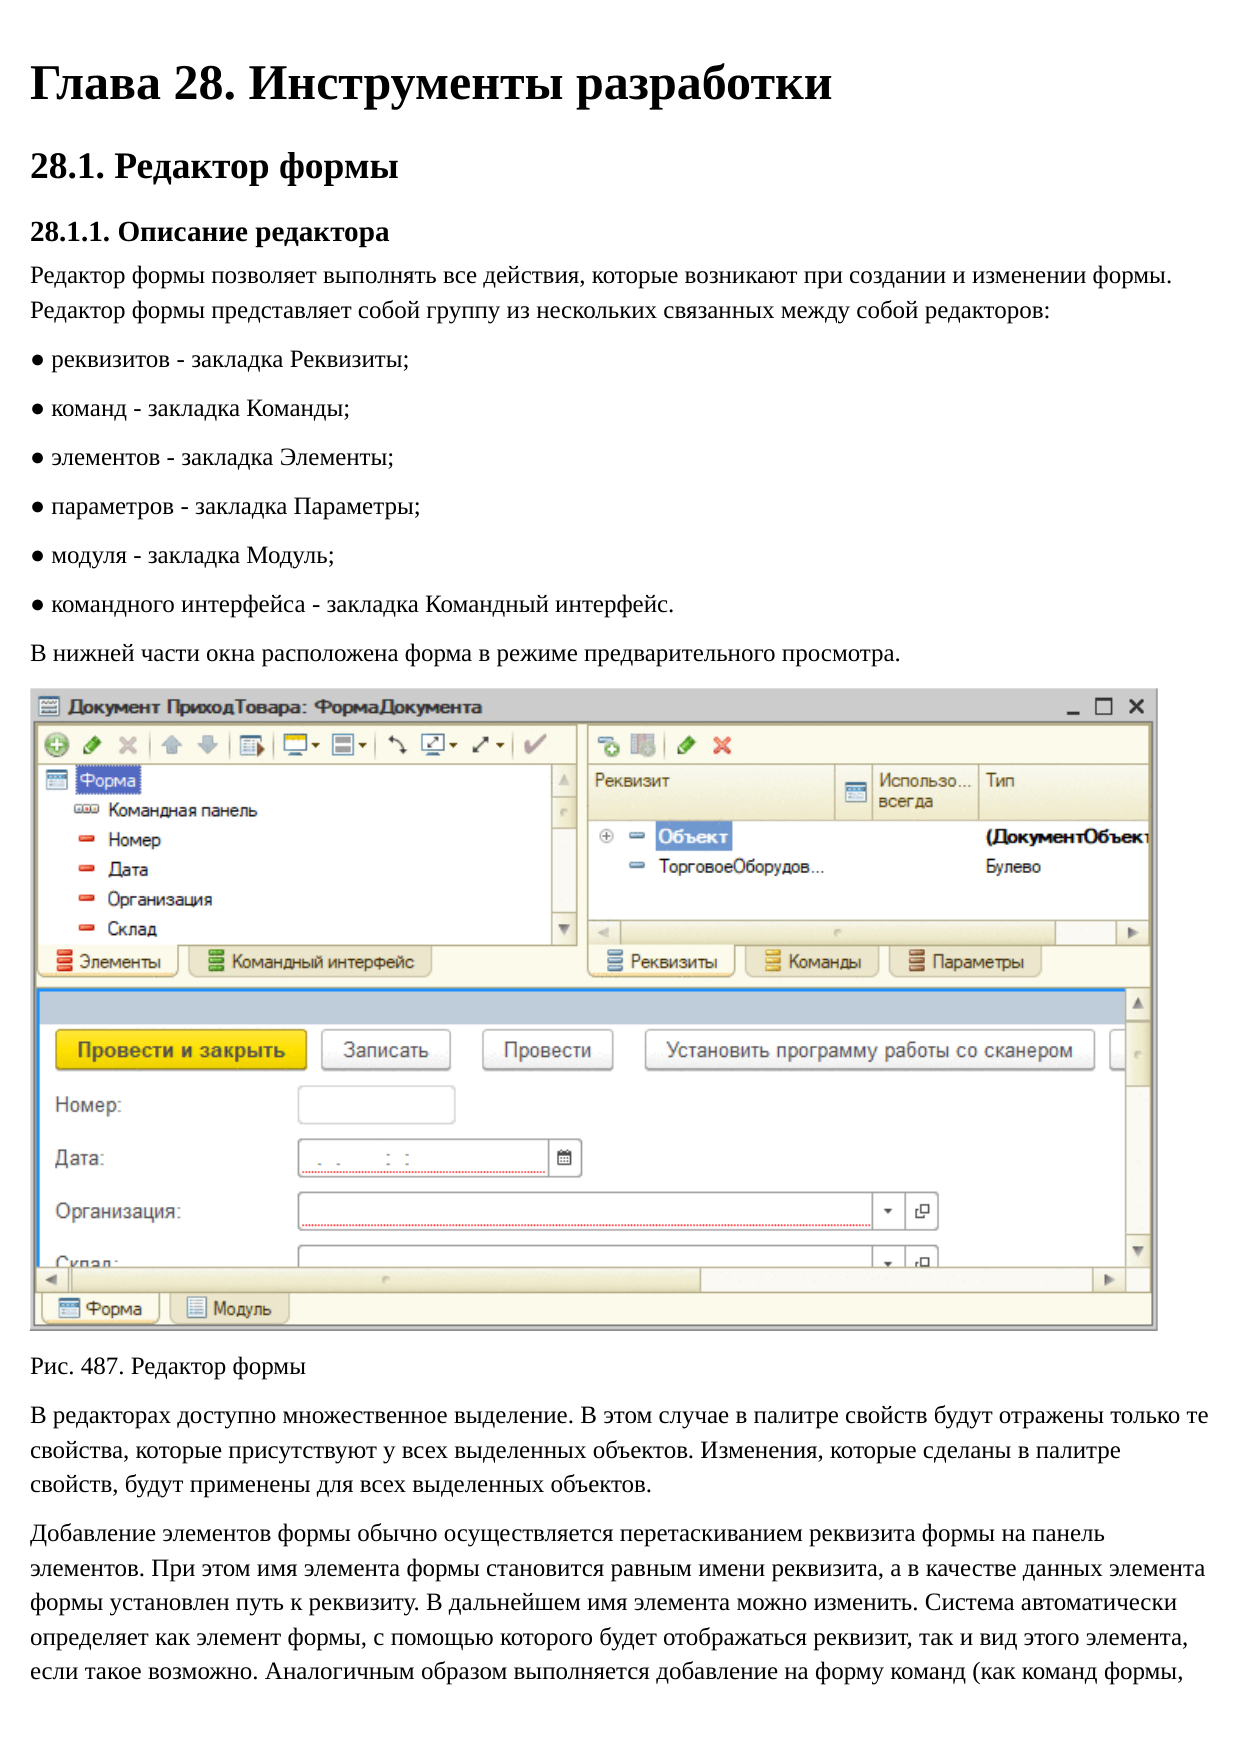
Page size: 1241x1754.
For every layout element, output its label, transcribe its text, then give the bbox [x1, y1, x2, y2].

text ● параметров ‑ закладка Параметры; [30, 491, 1211, 520]
text В нижней части окна расположена форма в режиме предварительного просмотра. [30, 638, 1211, 667]
picture [29, 687, 1158, 1331]
text Редактор формы позволяет выполнять все действия, которые возникают при создании и изменении формы. Редактор формы представляет собой группу из нескольких связанных между собой редакторов: [30, 260, 1211, 323]
text ● команд ‑ закладка Команды; [30, 393, 1211, 422]
text Добавление элементов формы обычно осуществляется перетаскиванием реквизита формы на панель элементов. При этом имя элемента формы становится равным имени реквизита, а в качестве данных элемента формы установлен путь к реквизиту. В дальнейшем имя элемента можно изменить. Система автоматически определяет как элемент формы, с помощью которого будет отображаться реквизит, так и вид этого элемента, если такое возможно. Аналогичным образом выполняется добавление на форму команд (как команд формы, [30, 1518, 1211, 1685]
text ● реквизитов ‑ закладка Реквизиты; [30, 344, 1211, 372]
text В редакторах доступно множественное выделение. В этом случае в палитре свойств будут отражены только те свойства, которые присутствуют у всех выделенных объектов. Изменения, которые сделаны в палитре свойств, будут применены для всех выделенных объектов. [30, 1400, 1211, 1498]
text ● элементов ‑ закладка Элементы; [30, 442, 1211, 471]
subtitle Глава 28. Инструменты разработки [30, 53, 1211, 111]
text ● командного интерфейса ‑ закладка Командный интерфейс. [30, 589, 1211, 618]
subtitle 28.1.1. Описание редактора [30, 214, 1211, 248]
text ● модуля ‑ закладка Модуль; [30, 540, 1211, 569]
text Рис. 487. Редактор формы [30, 1351, 1211, 1380]
subtitle 28.1. Редактор формы [30, 144, 1211, 187]
